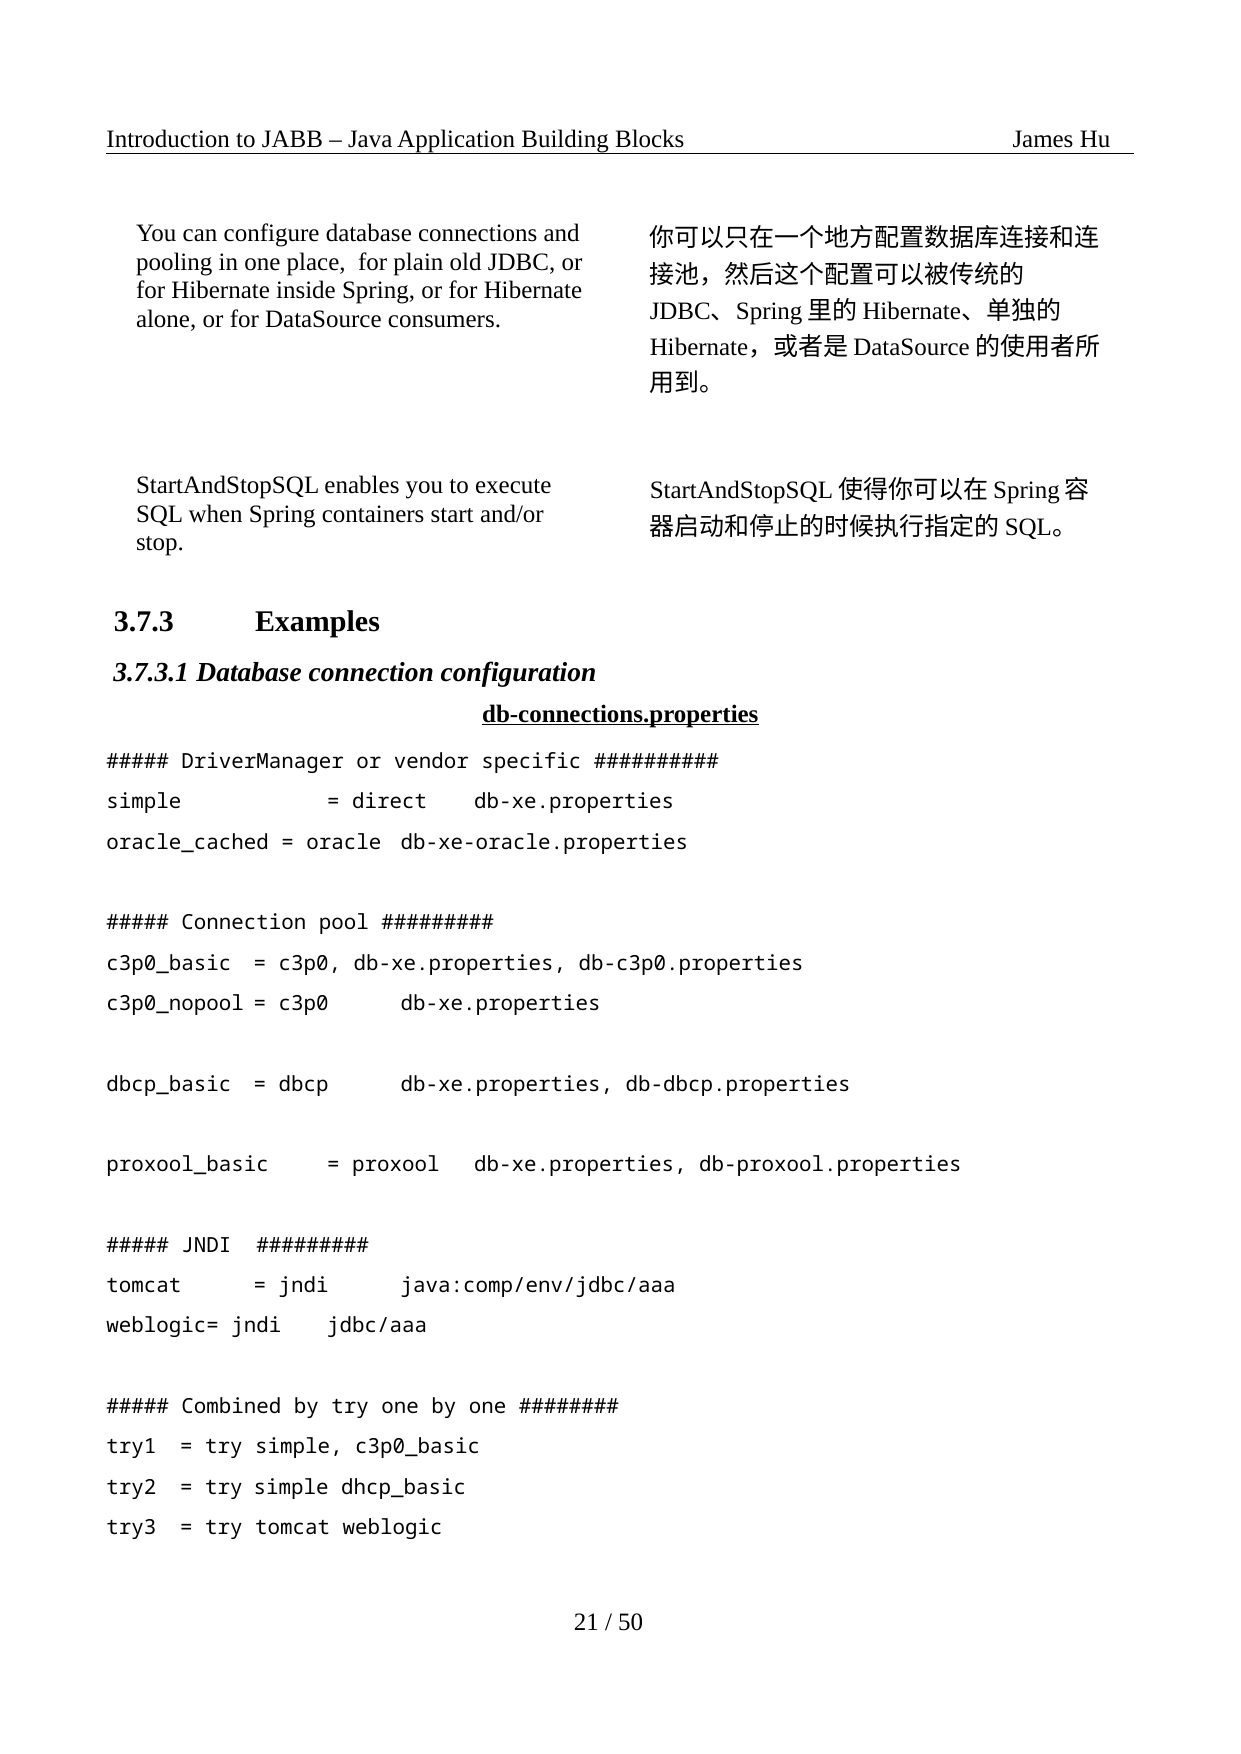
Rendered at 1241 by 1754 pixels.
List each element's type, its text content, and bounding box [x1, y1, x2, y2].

subtitle Examples [106, 603, 1134, 638]
text db-connections.properties [106, 699, 1134, 728]
subtitle Database connection configuration [106, 656, 1134, 687]
text ##### JNDI ######### [106, 1230, 1134, 1258]
table_cell StartAndStopSQL使得你可以在Spring容器启动和停止的时候执行指定的SQL。 [620, 435, 1134, 592]
text dbcp_basic = dbcp db-xe.properties, db-dbcp.properties [106, 1069, 1134, 1097]
table_header You can configure database connections and pooling in one place, for plain old JDBC, or for Hibernate inside Spring, or for Hibernate alone, or for DataSource consumers. [106, 183, 620, 434]
text ##### DriverManager or vendor specific ########## [106, 746, 1134, 774]
text ##### Combined by try one by one ######## [106, 1391, 1134, 1419]
text tomcat = jndi java:comp/env/jdbc/aaa [106, 1270, 1134, 1299]
text proxool_basic = proxool db-xe.properties, db-proxool.properties [106, 1149, 1134, 1178]
text simple = direct db-xe.properties [106, 786, 1134, 815]
text c3p0_nopool = c3p0 db-xe.properties [106, 988, 1134, 1016]
text oracle_cached = oracle db-xe-oracle.properties [106, 827, 1134, 855]
text try2 = try simple dhcp_basic [106, 1472, 1134, 1500]
text weblogic= jndi jdbc/aaa [106, 1311, 1134, 1339]
table_cell StartAndStopSQL enables you to execute SQL when Spring containers start and/or stop. [106, 435, 620, 592]
text try3 = try tomcat weblogic [106, 1512, 1134, 1541]
text ##### Connection pool ######### [106, 907, 1134, 936]
table_header 你可以只在一个地方配置数据库连接和连接池，然后这个配置可以被传统的JDBC、Spring里的Hibernate、单独的Hibernate，或者是DataSource的使用者所用到。 [620, 183, 1134, 434]
text c3p0_basic = c3p0, db-xe.properties, db-c3p0.properties [106, 948, 1134, 976]
text try1 = try simple, c3p0_basic [106, 1431, 1134, 1460]
